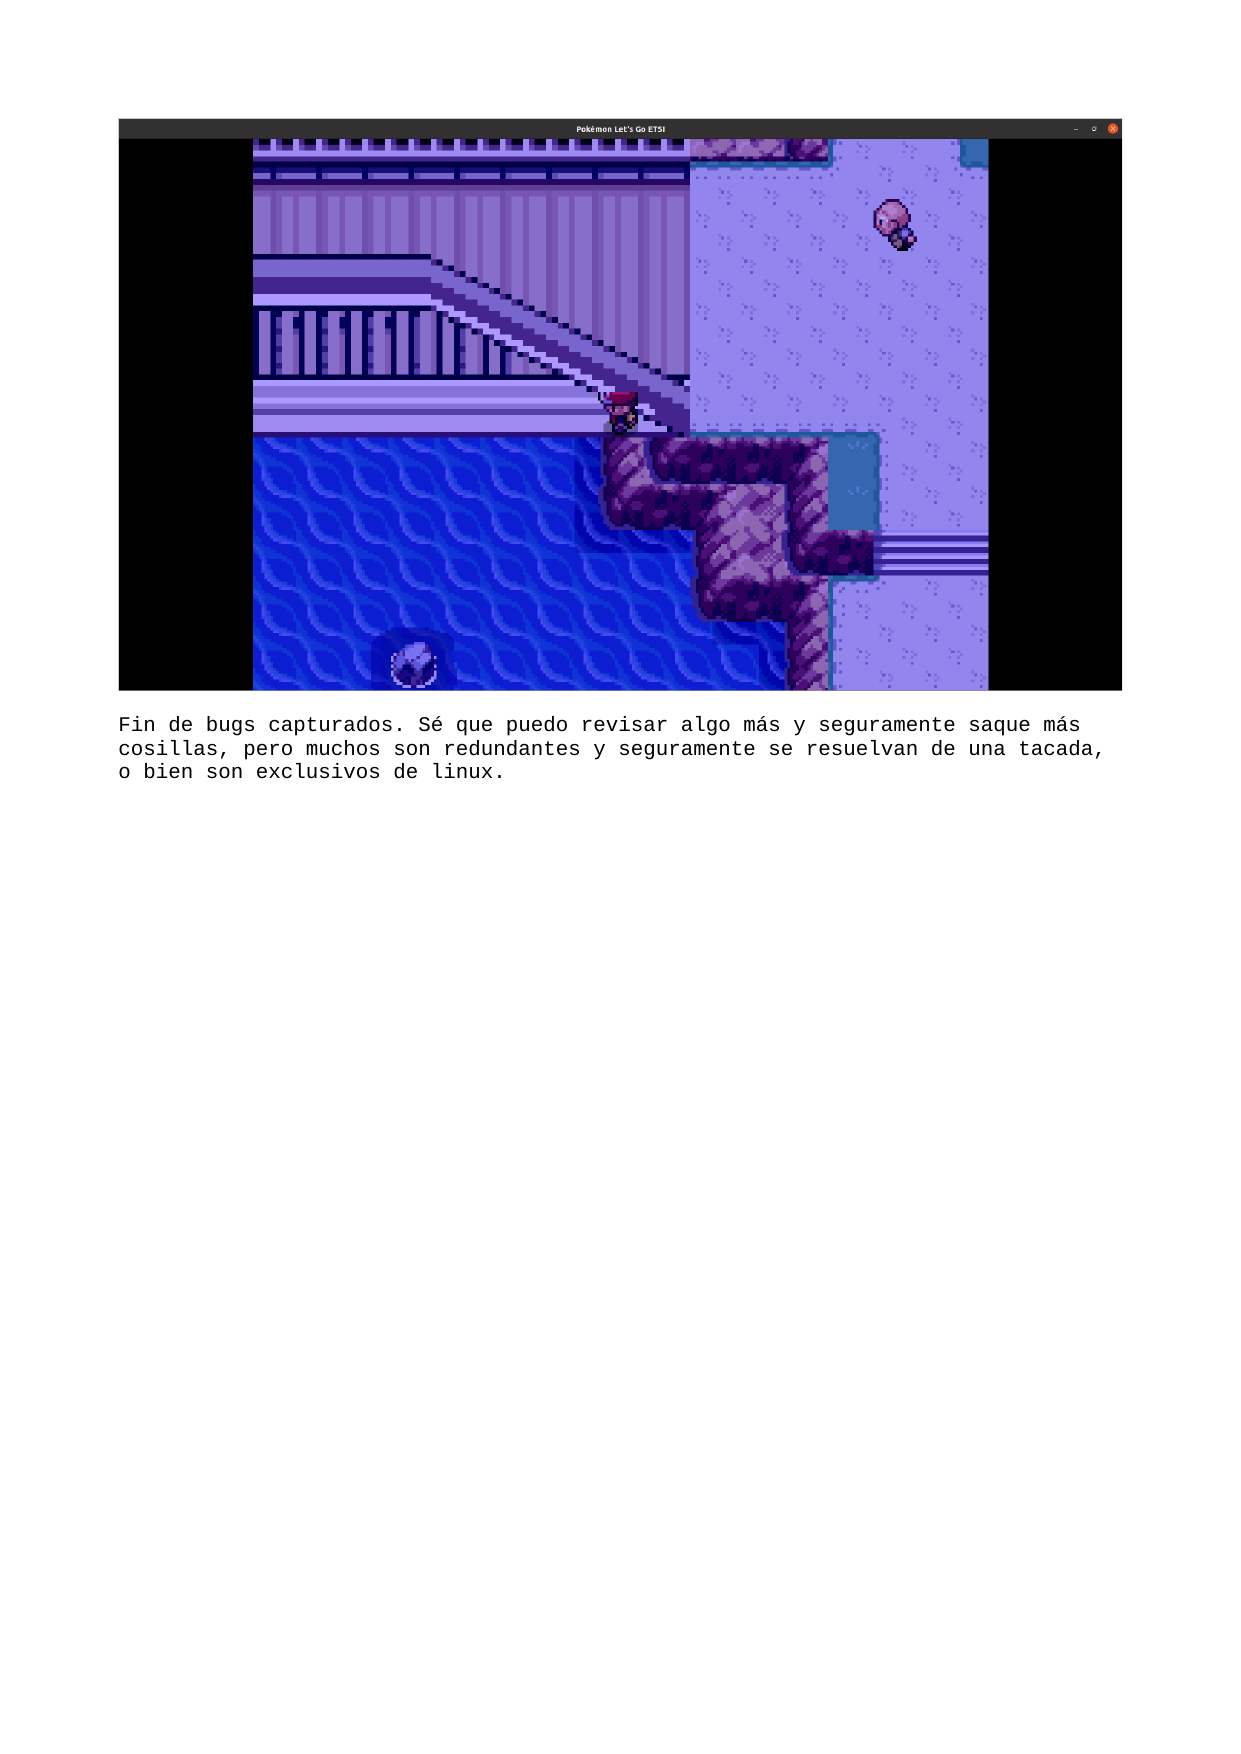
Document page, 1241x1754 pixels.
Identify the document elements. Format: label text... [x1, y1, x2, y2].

text Fin de bugs capturados. Sé que puedo revisar algo más y seguramente saque más cosillas, pero muchos son redundantes y seguramente se resuelvan de una tacada, o bien son exclusivos de linux. [118, 714, 1122, 785]
picture [118, 118, 1123, 691]
